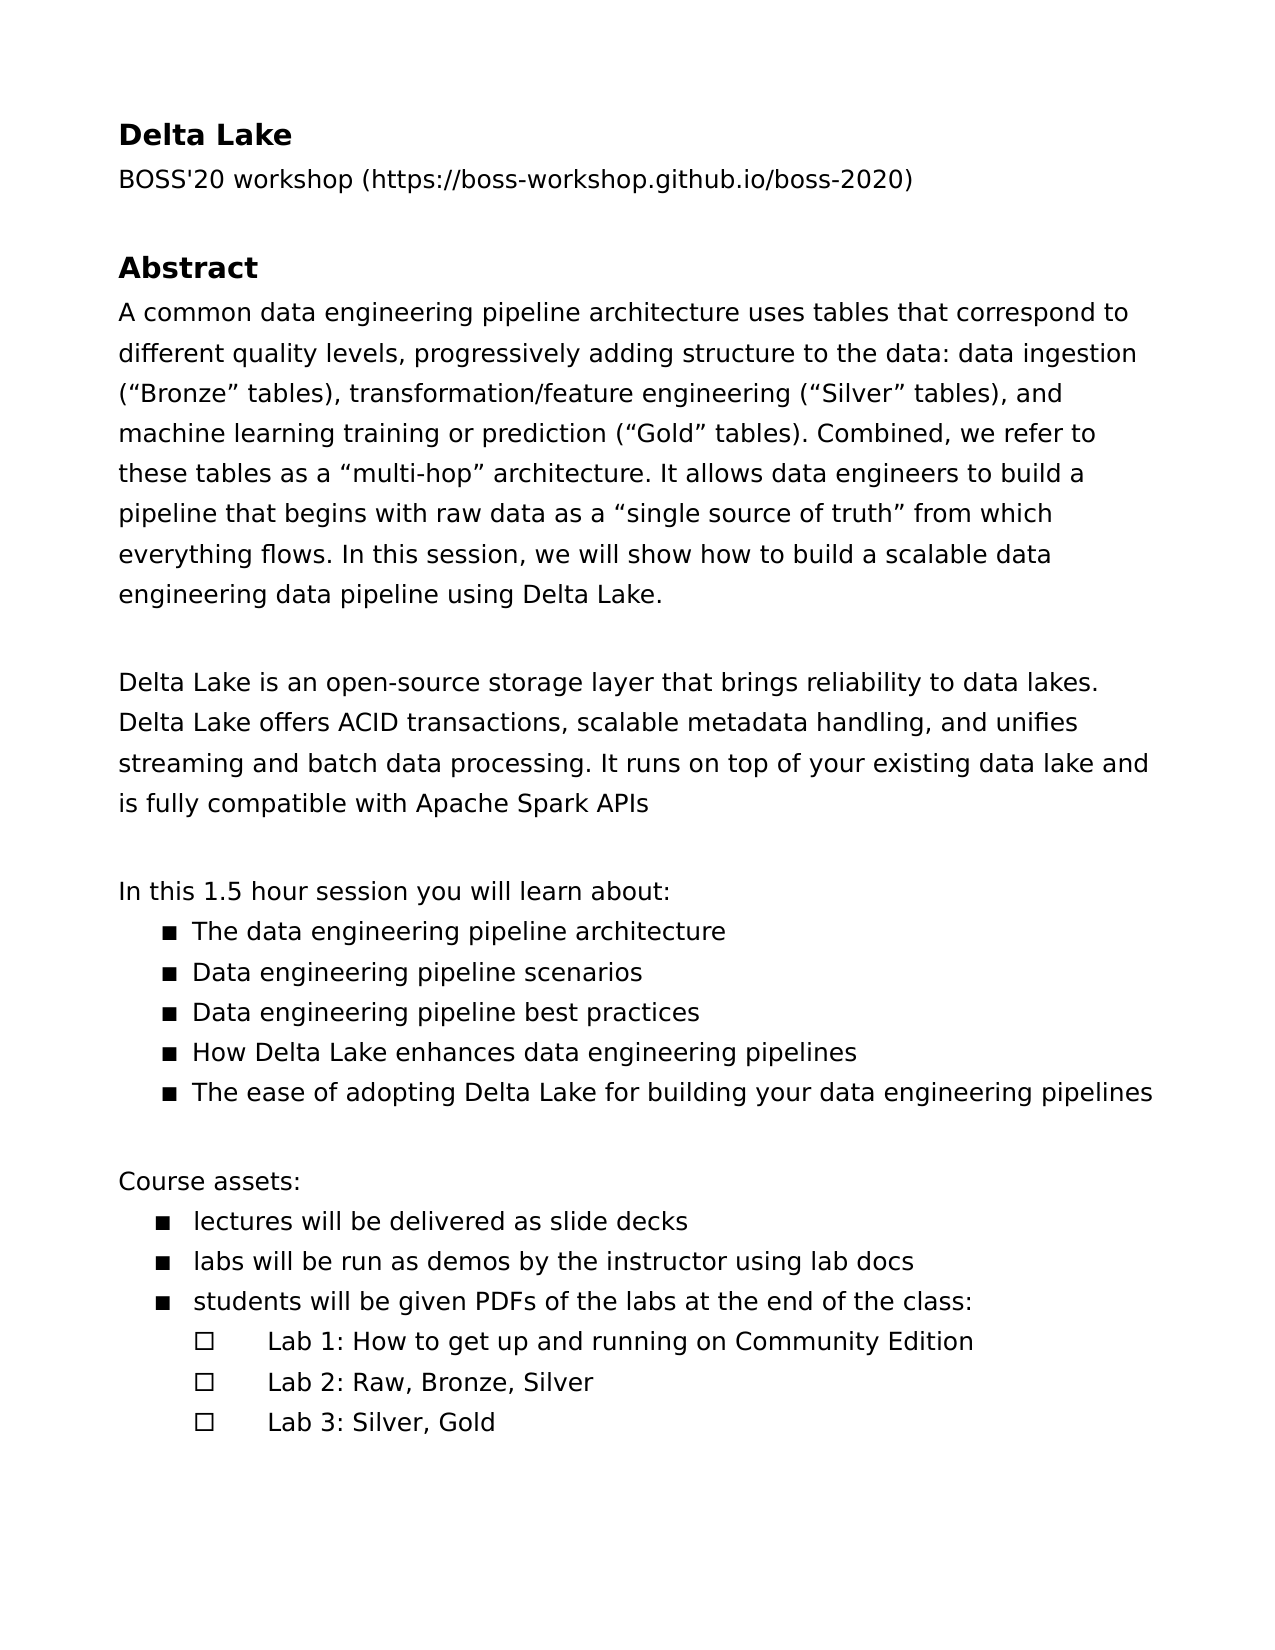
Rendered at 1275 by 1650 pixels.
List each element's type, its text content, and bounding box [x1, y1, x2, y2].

list labs will be run as demos by the instructor using lab docs [156, 1247, 1157, 1276]
list Data engineering pipeline scenarios [162, 958, 1157, 987]
text Delta Lake [118, 118, 1157, 152]
list students will be given PDFs of the labs at the end of the class: [156, 1287, 1157, 1317]
text A common data engineering pipeline architecture uses tables that correspond to different quality levels, progressively adding structure to the data: data ingestion (“Bronze” tables), transformation/feature engineering (“Silver” tables), and machine learning training or prediction (“Gold” tables). Combined, we refer to these tables as a “multi-hop” architecture. It allows data engineers to build a pipeline that begins with raw data as a “single source of truth” from which everything flows. In this session, we will show how to build a scalable data engineering data pipeline using Delta Lake. [118, 299, 1157, 609]
list Data engineering pipeline best practices [162, 998, 1157, 1027]
list Lab 1: How to get up and running on Community Edition [193, 1328, 1157, 1357]
list lectures will be delivered as slide decks [156, 1207, 1157, 1236]
list Lab 3: Silver, Gold [193, 1408, 1157, 1437]
text Delta Lake is an open-source storage layer that brings reliability to data lakes. Delta Lake offers ACID transactions, scalable metadata handling, and unifies streaming and batch data processing. It runs on top of your existing data lake and is fully compatible with Apache Spark APIs [118, 668, 1157, 818]
list How Delta Lake enhances data engineering pipelines [162, 1038, 1157, 1067]
text BOSS'20 workshop (https://boss-workshop.github.io/boss-2020) [118, 165, 1157, 194]
list The ease of adopting Delta Lake for building your data engineering pipelines [162, 1078, 1157, 1108]
text In this 1.5 hour session you will learn about: [118, 877, 1157, 907]
text Course assets: [118, 1167, 1157, 1196]
list The data engineering pipeline architecture [162, 918, 1157, 947]
text Abstract [118, 252, 1157, 286]
list Lab 2: Raw, Bronze, Silver [193, 1368, 1157, 1397]
